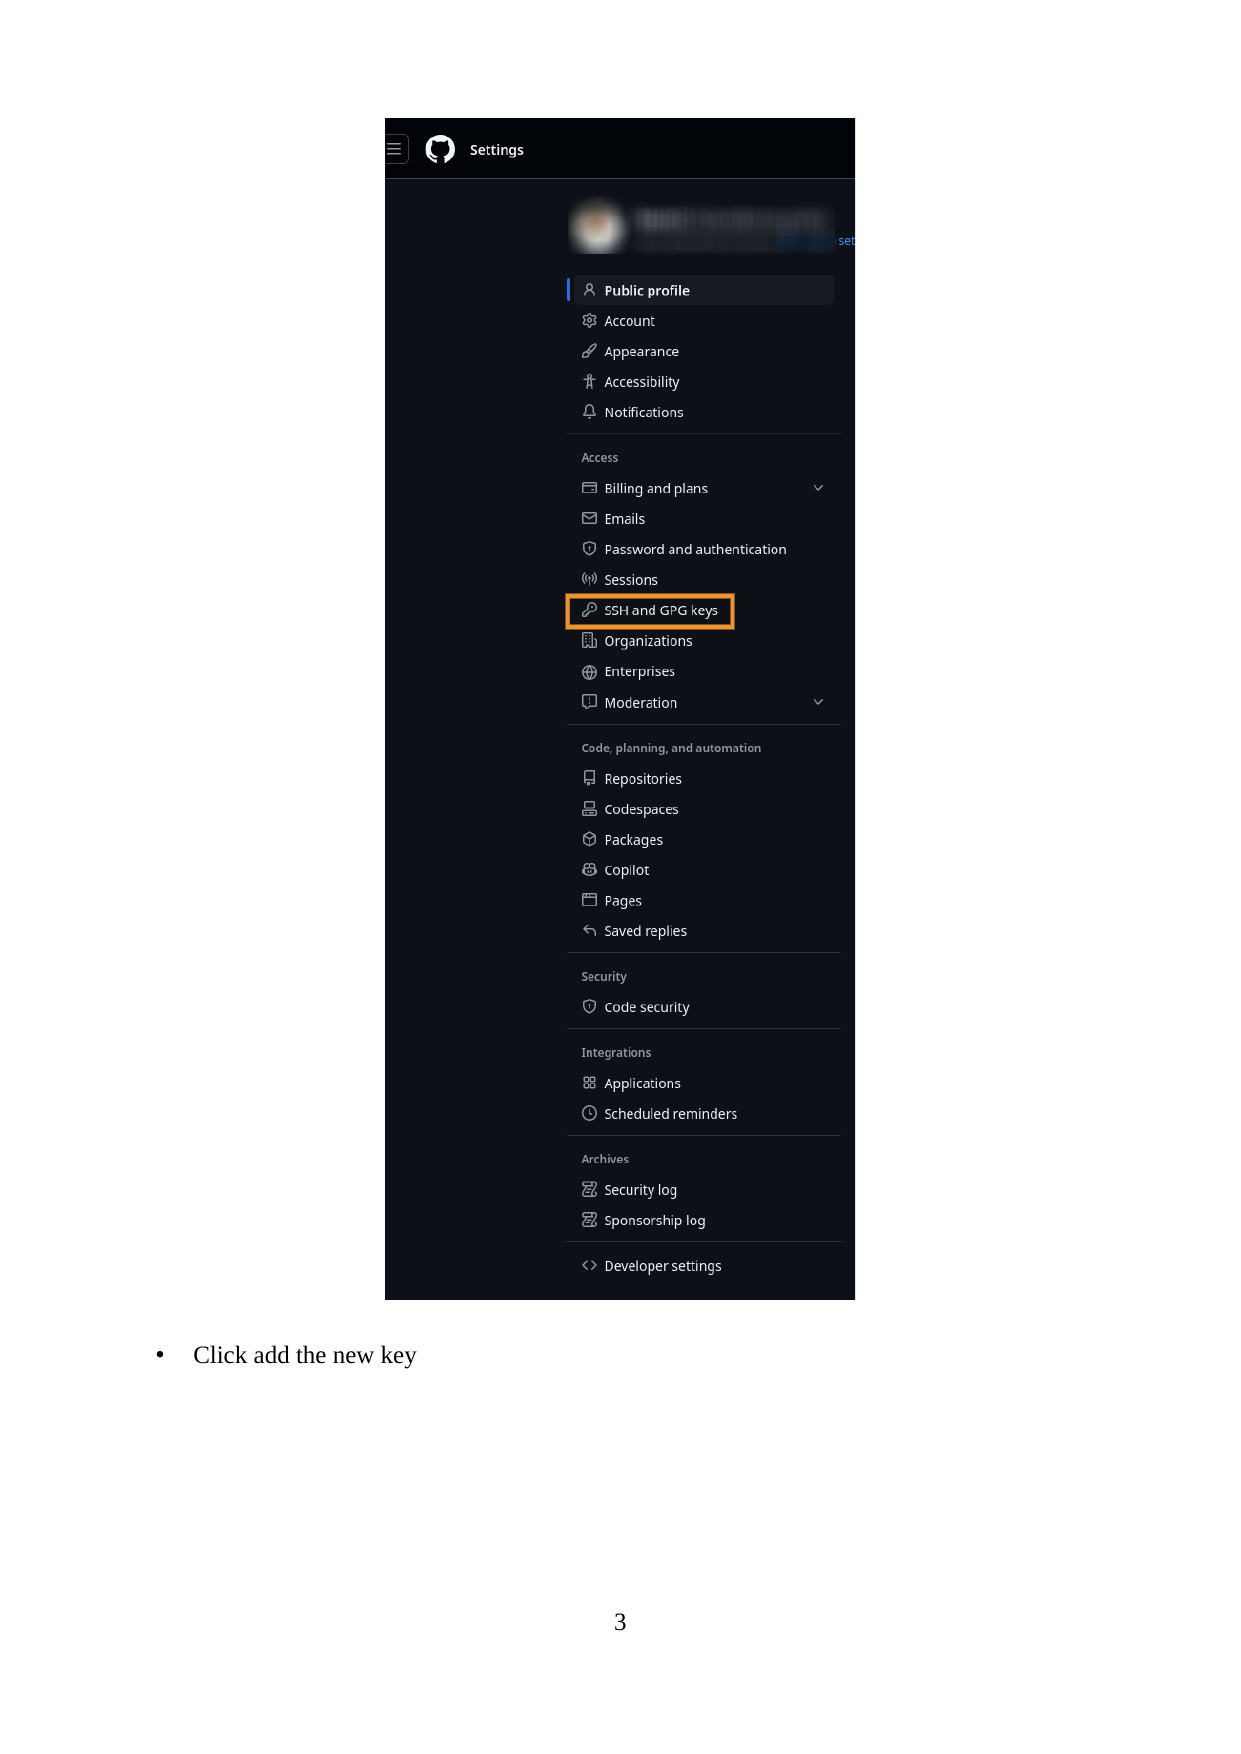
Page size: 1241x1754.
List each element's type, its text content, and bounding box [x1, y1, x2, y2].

list Click add the new key [156, 1341, 1122, 1369]
picture [385, 118, 856, 1300]
